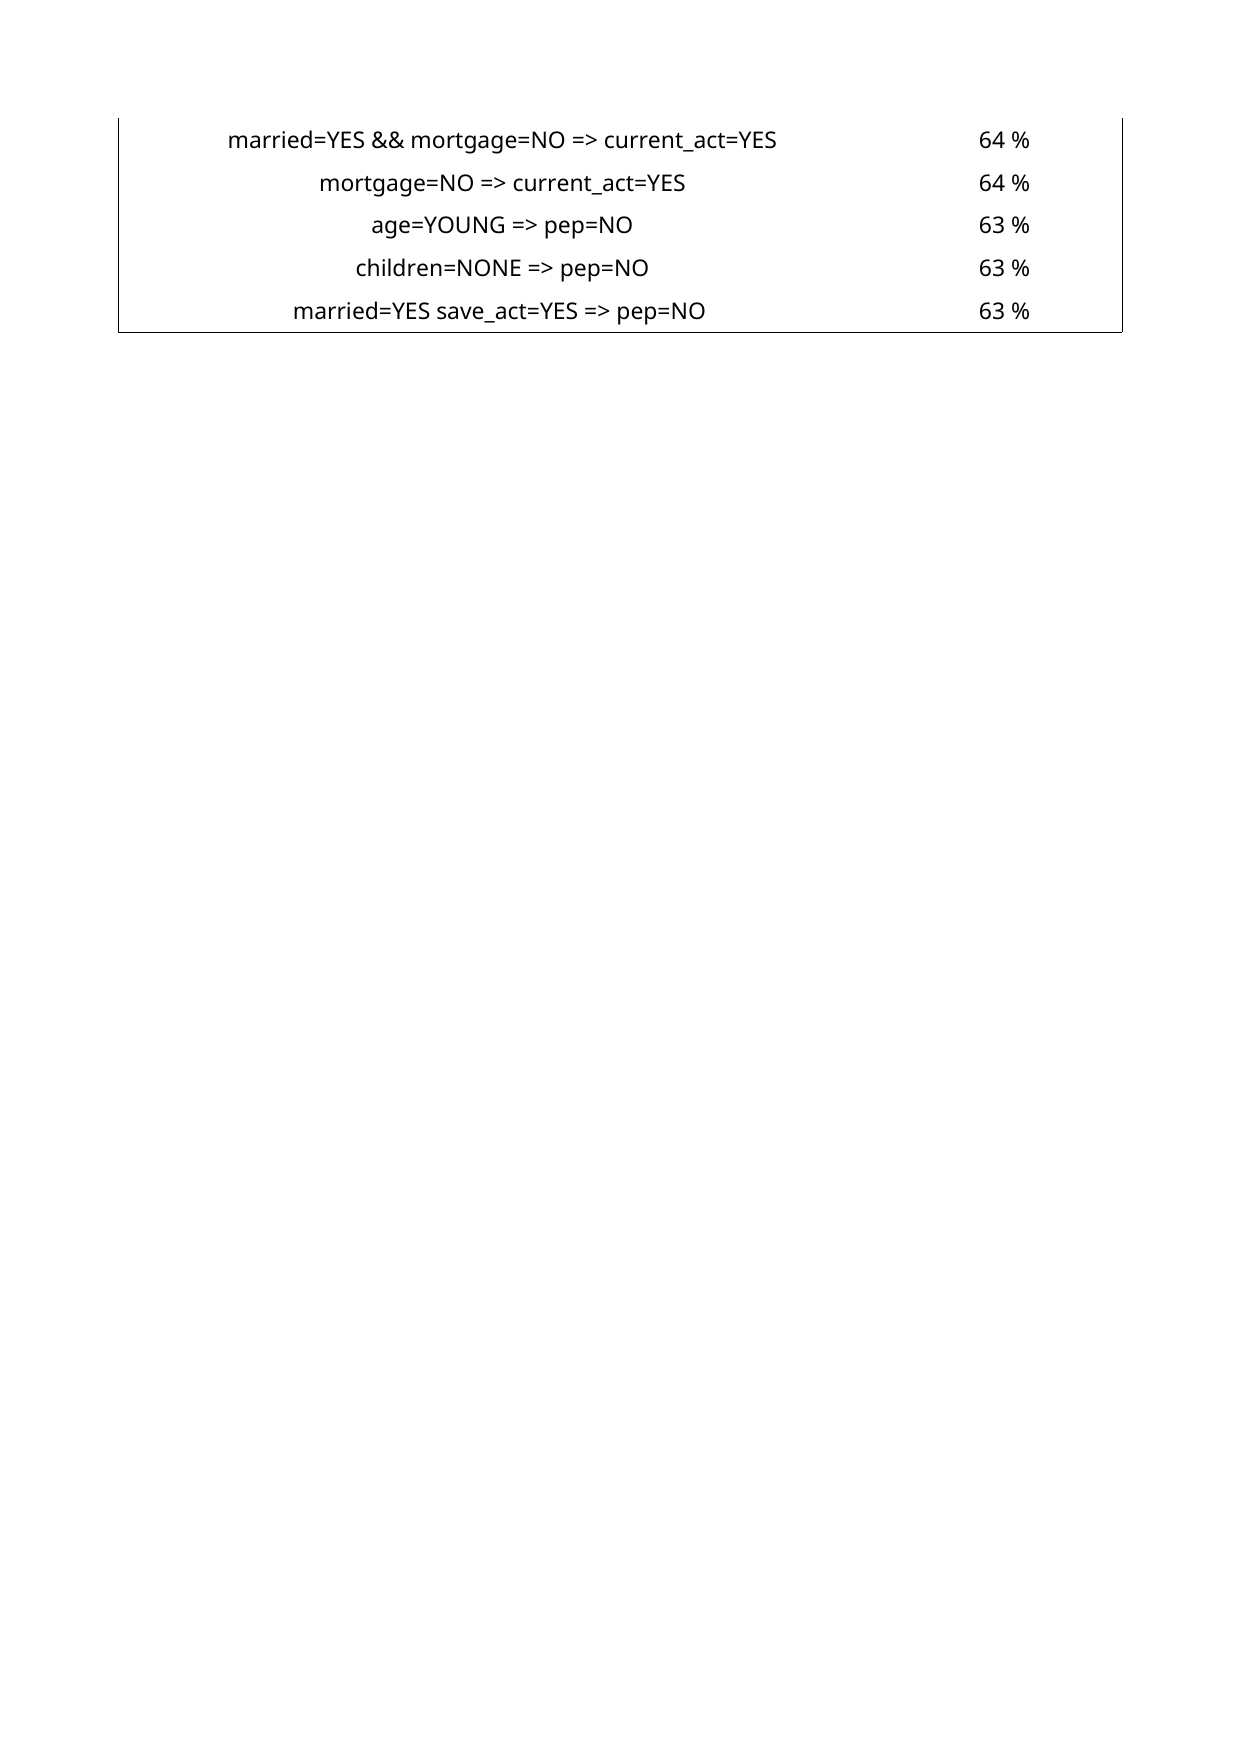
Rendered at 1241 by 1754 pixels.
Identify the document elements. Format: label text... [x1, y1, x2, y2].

table_cell mortgage=NO => current_act=YES [119, 161, 886, 203]
table_cell 64 % [886, 118, 1122, 161]
table_cell 64 % [886, 161, 1122, 203]
table_cell children=NONE => pep=NO [119, 246, 886, 289]
table_cell 63 % [886, 246, 1122, 289]
table_cell married=YES && mortgage=NO => current_act=YES [119, 118, 886, 161]
table_cell married=YES save_act=YES => pep=NO [119, 289, 886, 332]
table_cell age=YOUNG => pep=NO [119, 204, 886, 246]
table_cell 63 % [886, 204, 1122, 246]
table_cell 63 % [886, 289, 1122, 332]
